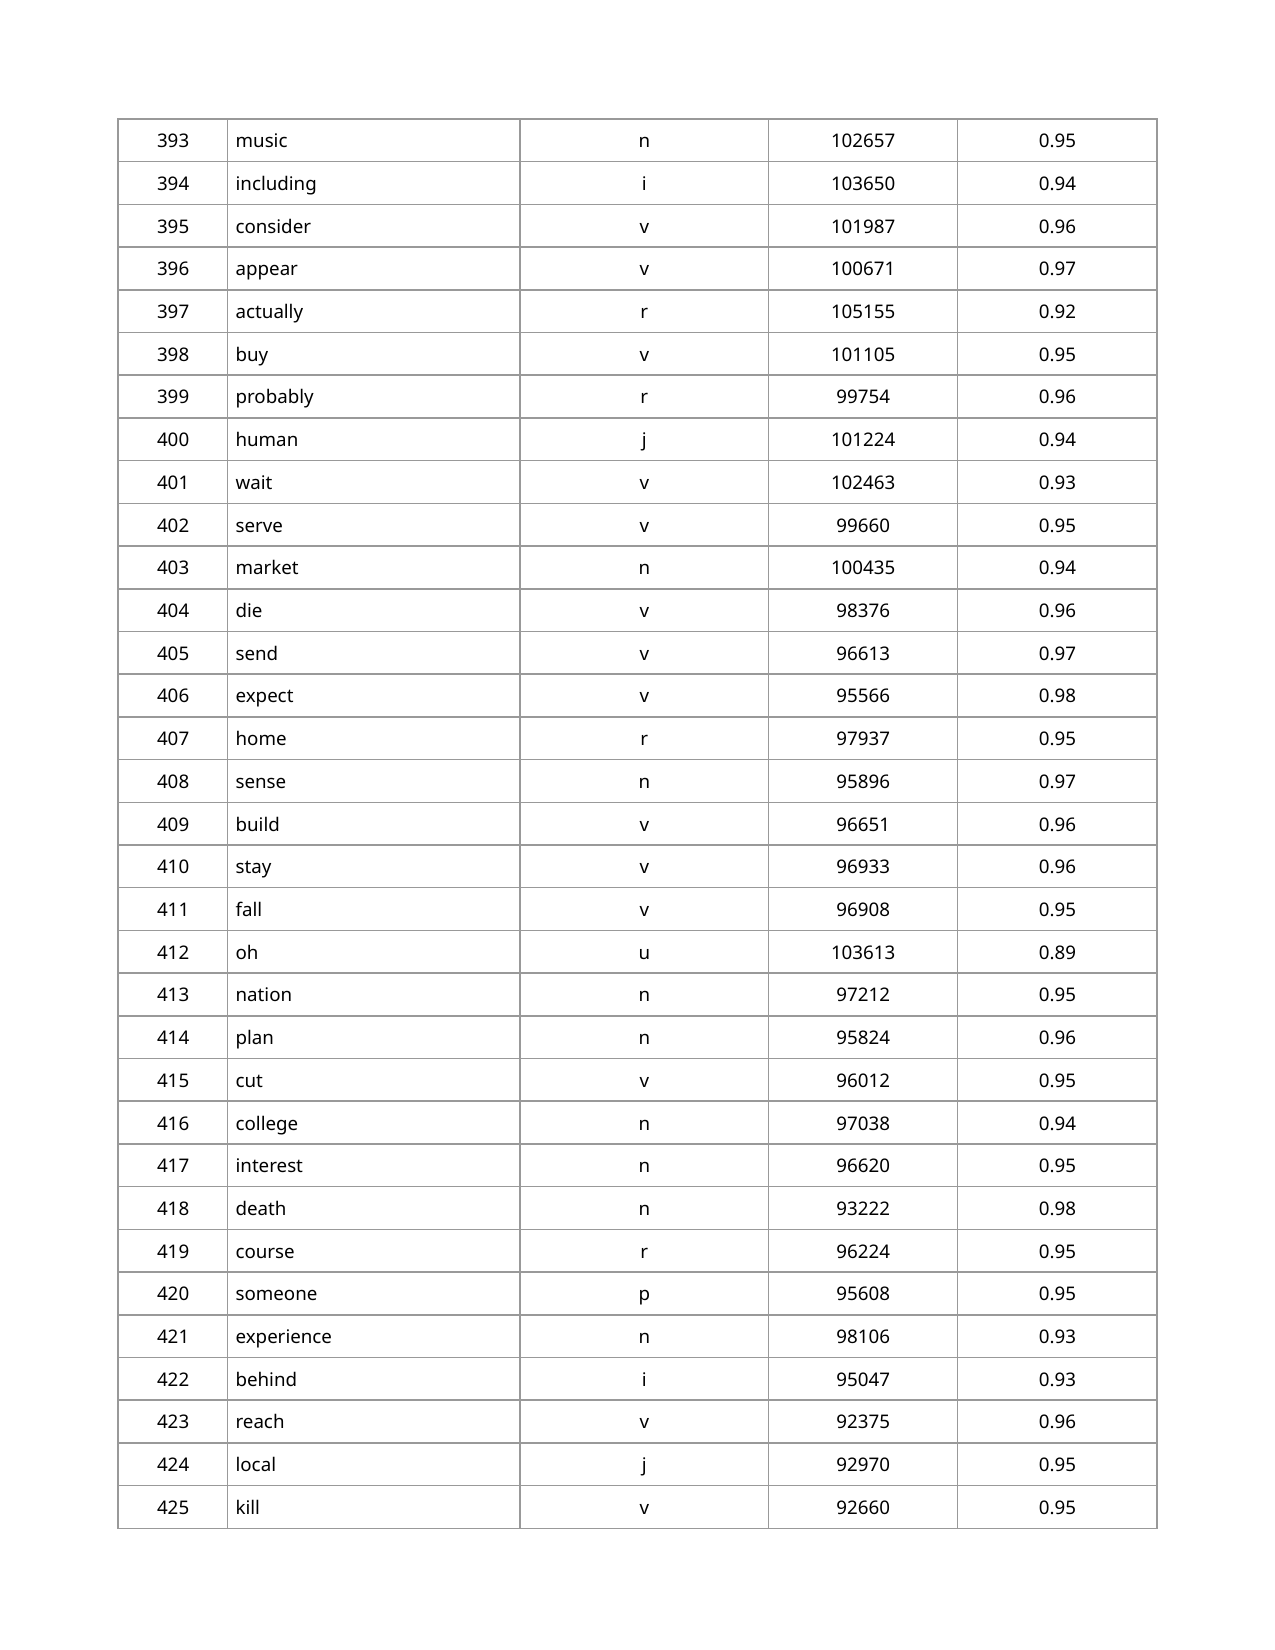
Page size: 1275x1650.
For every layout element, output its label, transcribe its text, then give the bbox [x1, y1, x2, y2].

table_cell expect [228, 675, 519, 716]
table_cell stay [228, 846, 519, 887]
table_cell 96933 [769, 846, 957, 887]
table_cell r [521, 1230, 768, 1271]
table_cell 413 [119, 974, 227, 1015]
table_cell 92375 [769, 1401, 957, 1442]
table_cell 96224 [769, 1230, 957, 1271]
table_cell 406 [119, 675, 227, 716]
table_cell human [228, 419, 519, 460]
table_cell 101224 [769, 419, 957, 460]
table_cell 425 [119, 1486, 227, 1527]
table_cell die [228, 590, 519, 631]
table_cell 404 [119, 590, 227, 631]
table_cell 95566 [769, 675, 957, 716]
table_cell 415 [119, 1059, 227, 1100]
table_cell plan [228, 1017, 519, 1058]
table_cell n [521, 974, 768, 1015]
table_cell 103613 [769, 931, 957, 972]
table_cell 411 [119, 888, 227, 929]
table_cell 98376 [769, 590, 957, 631]
table_cell 97212 [769, 974, 957, 1015]
table_cell r [521, 718, 768, 759]
table_cell v [521, 846, 768, 887]
table_cell 0.95 [958, 718, 1156, 759]
table_cell market [228, 547, 519, 588]
table_cell 405 [119, 632, 227, 673]
table_cell serve [228, 504, 519, 545]
table_cell v [521, 205, 768, 246]
table_cell 0.97 [958, 248, 1156, 289]
table_cell 99660 [769, 504, 957, 545]
table_cell 0.93 [958, 1358, 1156, 1399]
table_cell 92660 [769, 1486, 957, 1527]
table_cell reach [228, 1401, 519, 1442]
table_cell 0.92 [958, 291, 1156, 332]
table_cell 412 [119, 931, 227, 972]
table_cell n [521, 547, 768, 588]
table_cell v [521, 1401, 768, 1442]
table_cell 424 [119, 1444, 227, 1485]
table_cell 402 [119, 504, 227, 545]
table_cell 100671 [769, 248, 957, 289]
table_cell 416 [119, 1102, 227, 1143]
table_cell i [521, 162, 768, 203]
table_cell 0.96 [958, 803, 1156, 844]
table_cell 0.95 [958, 1230, 1156, 1271]
table_cell 100435 [769, 547, 957, 588]
table_cell local [228, 1444, 519, 1485]
table_cell 0.95 [958, 504, 1156, 545]
table_cell 414 [119, 1017, 227, 1058]
table_cell 0.93 [958, 1316, 1156, 1357]
table_cell 92970 [769, 1444, 957, 1485]
table_cell 97937 [769, 718, 957, 759]
table_cell n [521, 1102, 768, 1143]
table_cell r [521, 376, 768, 417]
table_cell 408 [119, 760, 227, 801]
table_cell nation [228, 974, 519, 1015]
table_cell 105155 [769, 291, 957, 332]
table_cell 95824 [769, 1017, 957, 1058]
table_cell 407 [119, 718, 227, 759]
table_cell 0.95 [958, 974, 1156, 1015]
table_cell college [228, 1102, 519, 1143]
table_cell 0.97 [958, 632, 1156, 673]
table_cell behind [228, 1358, 519, 1399]
table_cell 97038 [769, 1102, 957, 1143]
table_cell kill [228, 1486, 519, 1527]
table_cell n [521, 760, 768, 801]
table_cell 0.95 [958, 1059, 1156, 1100]
table_cell 102657 [769, 120, 957, 161]
table_cell v [521, 504, 768, 545]
table_cell 0.97 [958, 760, 1156, 801]
table_cell 102463 [769, 461, 957, 502]
table_cell n [521, 1187, 768, 1228]
table_cell p [521, 1273, 768, 1314]
table_cell 0.95 [958, 333, 1156, 374]
table_cell 421 [119, 1316, 227, 1357]
table_cell 0.98 [958, 1187, 1156, 1228]
table_cell experience [228, 1316, 519, 1357]
table_cell 0.95 [958, 1273, 1156, 1314]
table_cell i [521, 1358, 768, 1399]
table_cell 0.94 [958, 162, 1156, 203]
table_cell 0.96 [958, 846, 1156, 887]
table_cell 96651 [769, 803, 957, 844]
table_cell 0.96 [958, 1017, 1156, 1058]
table_cell 420 [119, 1273, 227, 1314]
table_cell probably [228, 376, 519, 417]
table_cell 0.93 [958, 461, 1156, 502]
table_cell 96620 [769, 1145, 957, 1186]
table_cell 95608 [769, 1273, 957, 1314]
table_cell 0.95 [958, 1444, 1156, 1485]
table_cell v [521, 632, 768, 673]
table_cell 99754 [769, 376, 957, 417]
table_cell v [521, 248, 768, 289]
table_cell 93222 [769, 1187, 957, 1228]
table_cell appear [228, 248, 519, 289]
table_cell v [521, 590, 768, 631]
table_cell 0.95 [958, 120, 1156, 161]
table_cell sense [228, 760, 519, 801]
table_cell course [228, 1230, 519, 1271]
table_cell 418 [119, 1187, 227, 1228]
table_cell j [521, 1444, 768, 1485]
table_cell v [521, 333, 768, 374]
table_cell 409 [119, 803, 227, 844]
table_cell someone [228, 1273, 519, 1314]
table_cell send [228, 632, 519, 673]
table_cell n [521, 1316, 768, 1357]
table_cell build [228, 803, 519, 844]
table_cell u [521, 931, 768, 972]
table_cell 0.96 [958, 205, 1156, 246]
table_cell 96908 [769, 888, 957, 929]
table_cell 95047 [769, 1358, 957, 1399]
table_cell death [228, 1187, 519, 1228]
table_cell including [228, 162, 519, 203]
table_cell 393 [119, 120, 227, 161]
table_cell interest [228, 1145, 519, 1186]
table_cell 410 [119, 846, 227, 887]
table_cell 417 [119, 1145, 227, 1186]
table_cell 422 [119, 1358, 227, 1399]
table_cell 101105 [769, 333, 957, 374]
table_cell 0.89 [958, 931, 1156, 972]
table_cell 103650 [769, 162, 957, 203]
table_cell 101987 [769, 205, 957, 246]
table_cell 400 [119, 419, 227, 460]
table_cell 395 [119, 205, 227, 246]
table_cell 0.95 [958, 1145, 1156, 1186]
table_cell home [228, 718, 519, 759]
table_cell v [521, 888, 768, 929]
table_cell 0.96 [958, 1401, 1156, 1442]
table_cell v [521, 675, 768, 716]
table_cell actually [228, 291, 519, 332]
table_cell fall [228, 888, 519, 929]
table_cell oh [228, 931, 519, 972]
table_cell 0.94 [958, 419, 1156, 460]
table_cell 423 [119, 1401, 227, 1442]
table_cell 0.96 [958, 376, 1156, 417]
table_cell n [521, 120, 768, 161]
table_cell n [521, 1145, 768, 1186]
table_cell 396 [119, 248, 227, 289]
table_cell 0.96 [958, 590, 1156, 631]
table_cell 399 [119, 376, 227, 417]
table_cell 397 [119, 291, 227, 332]
table_cell 0.98 [958, 675, 1156, 716]
table_cell 403 [119, 547, 227, 588]
table_cell 95896 [769, 760, 957, 801]
table_cell music [228, 120, 519, 161]
table_cell 96613 [769, 632, 957, 673]
table_cell 394 [119, 162, 227, 203]
table_cell 419 [119, 1230, 227, 1271]
table_cell r [521, 291, 768, 332]
table_cell v [521, 461, 768, 502]
table_cell consider [228, 205, 519, 246]
table_cell 401 [119, 461, 227, 502]
table_cell 0.95 [958, 1486, 1156, 1527]
table_cell v [521, 1059, 768, 1100]
table_cell j [521, 419, 768, 460]
table_cell n [521, 1017, 768, 1058]
table_cell 98106 [769, 1316, 957, 1357]
table_cell cut [228, 1059, 519, 1100]
table_cell 96012 [769, 1059, 957, 1100]
table_cell buy [228, 333, 519, 374]
table_cell 398 [119, 333, 227, 374]
table_cell v [521, 803, 768, 844]
table_cell wait [228, 461, 519, 502]
table_cell 0.94 [958, 547, 1156, 588]
table_cell 0.94 [958, 1102, 1156, 1143]
table_cell 0.95 [958, 888, 1156, 929]
table_cell v [521, 1486, 768, 1527]
